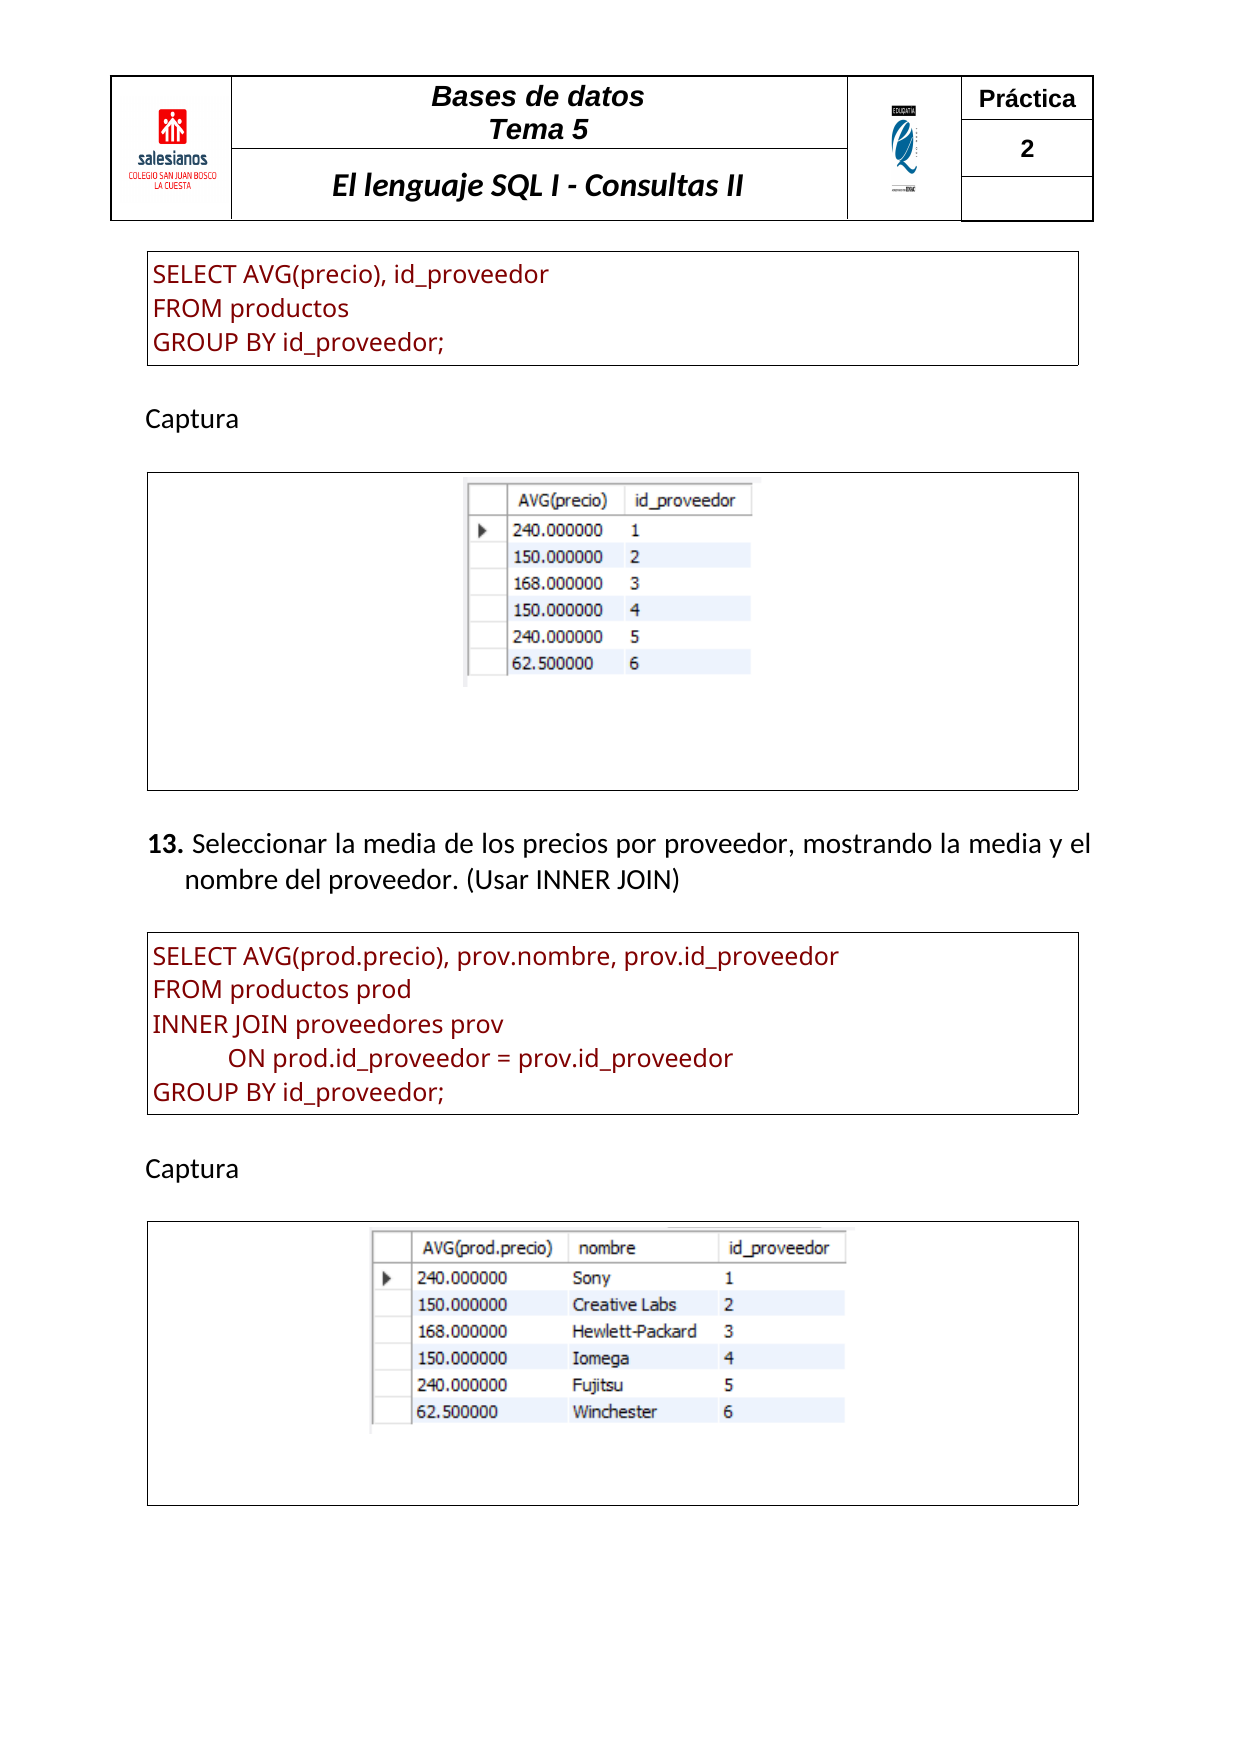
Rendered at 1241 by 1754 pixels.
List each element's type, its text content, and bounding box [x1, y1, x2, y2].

text Captura [145, 1150, 1093, 1186]
table_header [148, 478, 1078, 790]
picture [463, 477, 762, 687]
picture [119, 96, 229, 203]
table_header [148, 1222, 1078, 1505]
list Seleccionar la media de los precios por proveedor, mostrando la media y el nombre del proveedor. (Usar INNER JOIN) [147, 825, 1093, 897]
text Captura [145, 400, 1093, 436]
picture [369, 1227, 856, 1434]
table_header [148, 473, 1078, 477]
picture [891, 105, 918, 192]
table_header SELECT AVG(precio), id_proveedor FROM productos GROUP BY id_proveedor; [148, 252, 1078, 364]
table_header SELECT AVG(prod.precio), prov.nombre, prov.id_proveedor FROM productos prod INNER JOIN proveedores prov ON prod.id_proveedor = prov.id_proveedor GROUP BY id_proveedor; [148, 933, 1078, 1114]
